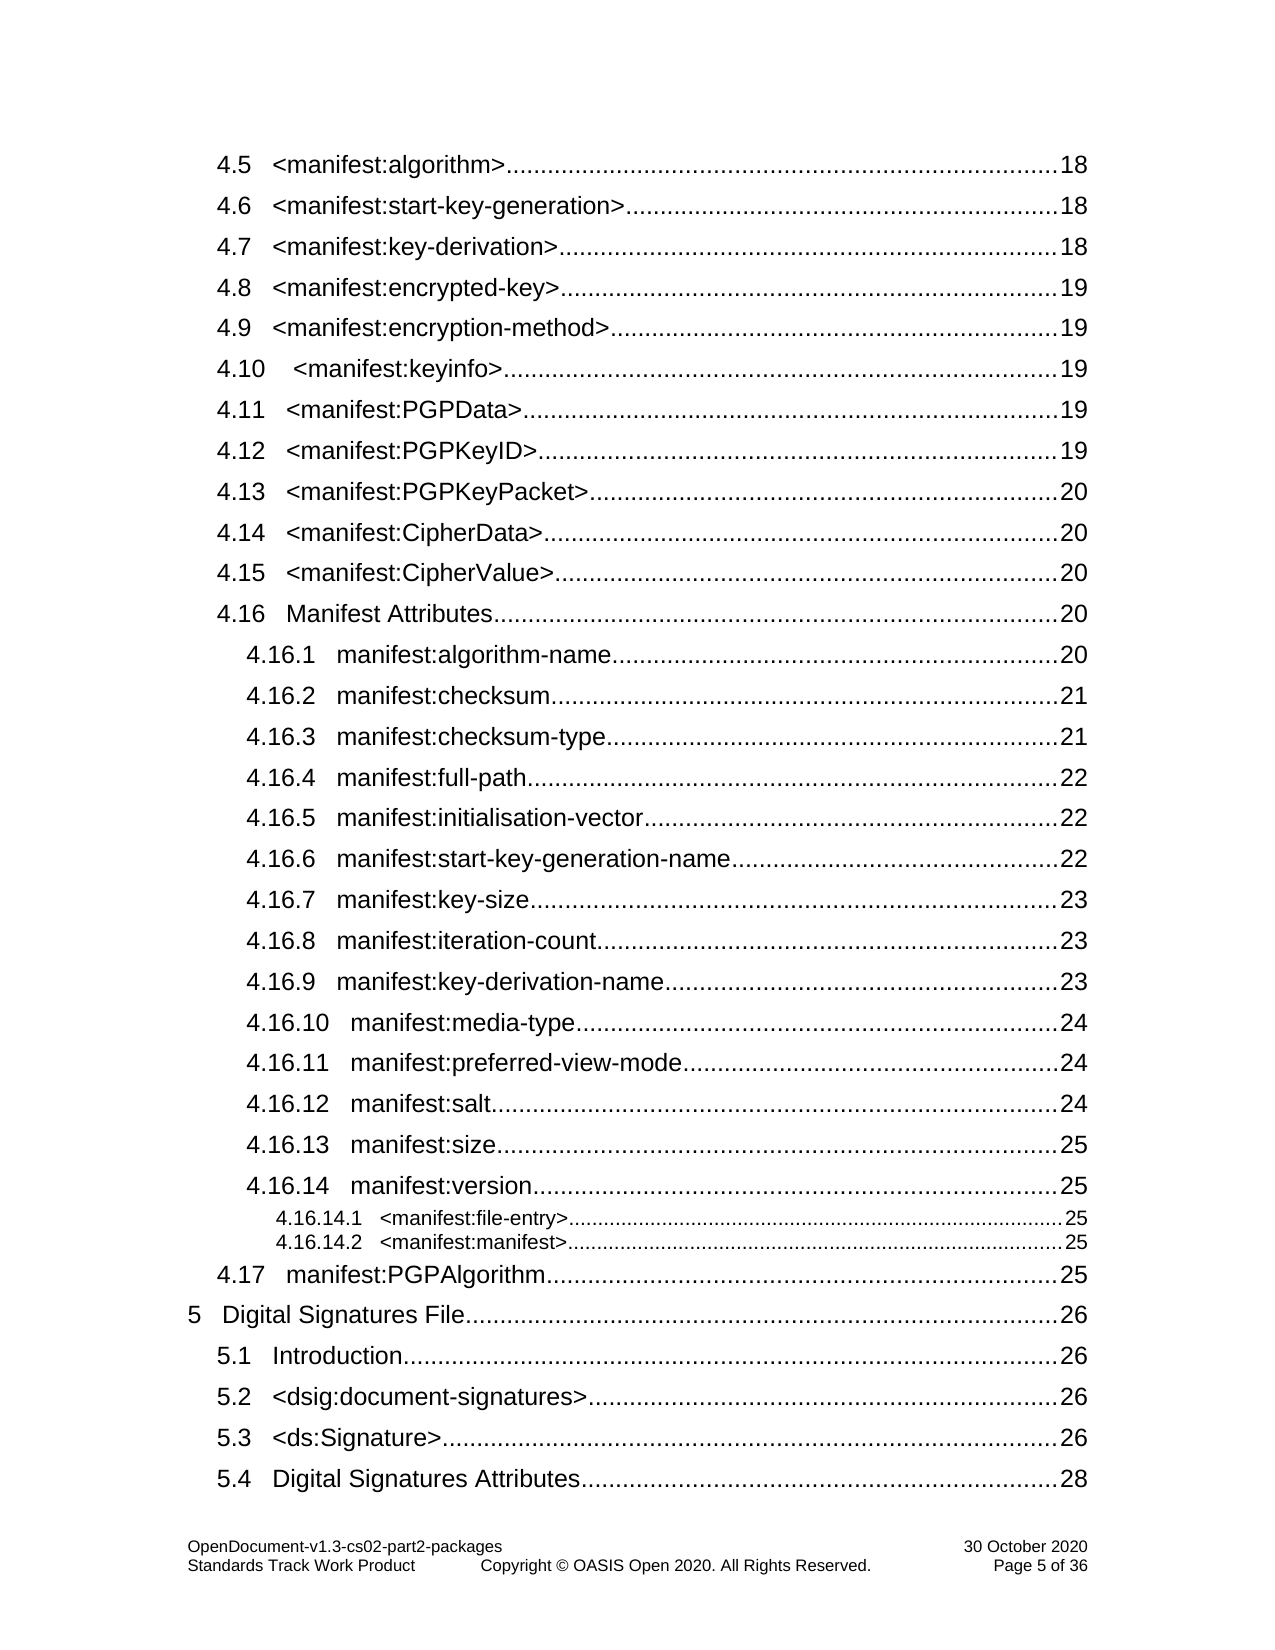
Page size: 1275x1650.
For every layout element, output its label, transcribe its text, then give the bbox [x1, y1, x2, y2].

text 4.9 <manifest:encryption-method> 19 [217, 313, 1088, 342]
text 4.16.12 manifest:salt 24 [246, 1089, 1088, 1118]
text 4.16.1 manifest:algorithm-name 20 [246, 640, 1088, 669]
text 4.16.13 manifest:size 25 [246, 1130, 1088, 1159]
text 4.12 <manifest:PGPKeyID> 19 [217, 436, 1088, 464]
text 4.14 <manifest:CipherData> 20 [217, 517, 1088, 546]
text 5.2 <dsig:document-signatures> 26 [217, 1382, 1088, 1411]
text 4.16.11 manifest:preferred-view-mode 24 [246, 1048, 1088, 1077]
text 4.7 <manifest:key-derivation> 18 [217, 232, 1088, 260]
text 4.16.14 manifest:version 25 [246, 1171, 1088, 1199]
text 4.17 manifest:PGPAlgorithm 25 [217, 1259, 1088, 1288]
text 4.16.3 manifest:checksum-type 21 [246, 722, 1088, 750]
text 4.16.8 manifest:iteration-count 23 [246, 926, 1088, 954]
text 5.3 <ds:Signature> 26 [217, 1423, 1088, 1452]
text 4.16.5 manifest:initialisation-vector 22 [246, 803, 1088, 832]
text 5.4 Digital Signatures Attributes 28 [217, 1464, 1088, 1492]
text 4.16 Manifest Attributes 20 [217, 599, 1088, 628]
text 5.1 Introduction 26 [217, 1341, 1088, 1370]
text 4.16.14.1 <manifest:file-entry> 25 [276, 1206, 1088, 1229]
text 4.16.14.2 <manifest:manifest> 25 [276, 1229, 1088, 1253]
text 4.8 <manifest:encrypted-key> 19 [217, 272, 1088, 301]
text 4.16.9 manifest:key-derivation-name 23 [246, 967, 1088, 995]
text 4.13 <manifest:PGPKeyPacket> 20 [217, 477, 1088, 505]
text 4.16.6 manifest:start-key-generation-name 22 [246, 844, 1088, 873]
text 4.16.4 manifest:full-path 22 [246, 762, 1088, 791]
text 4.16.7 manifest:key-size 23 [246, 885, 1088, 914]
text 4.5 <manifest:algorithm> 18 [217, 150, 1088, 179]
text 4.16.2 manifest:checksum 21 [246, 681, 1088, 709]
text 4.6 <manifest:start-key-generation> 18 [217, 191, 1088, 219]
text 5 Digital Signatures File 26 [187, 1300, 1088, 1329]
text 4.11 <manifest:PGPData> 19 [217, 395, 1088, 424]
text 4.15 <manifest:CipherValue> 20 [217, 558, 1088, 587]
text 4.10 <manifest:keyinfo> 19 [217, 354, 1088, 383]
text 4.16.10 manifest:media-type 24 [246, 1007, 1088, 1036]
